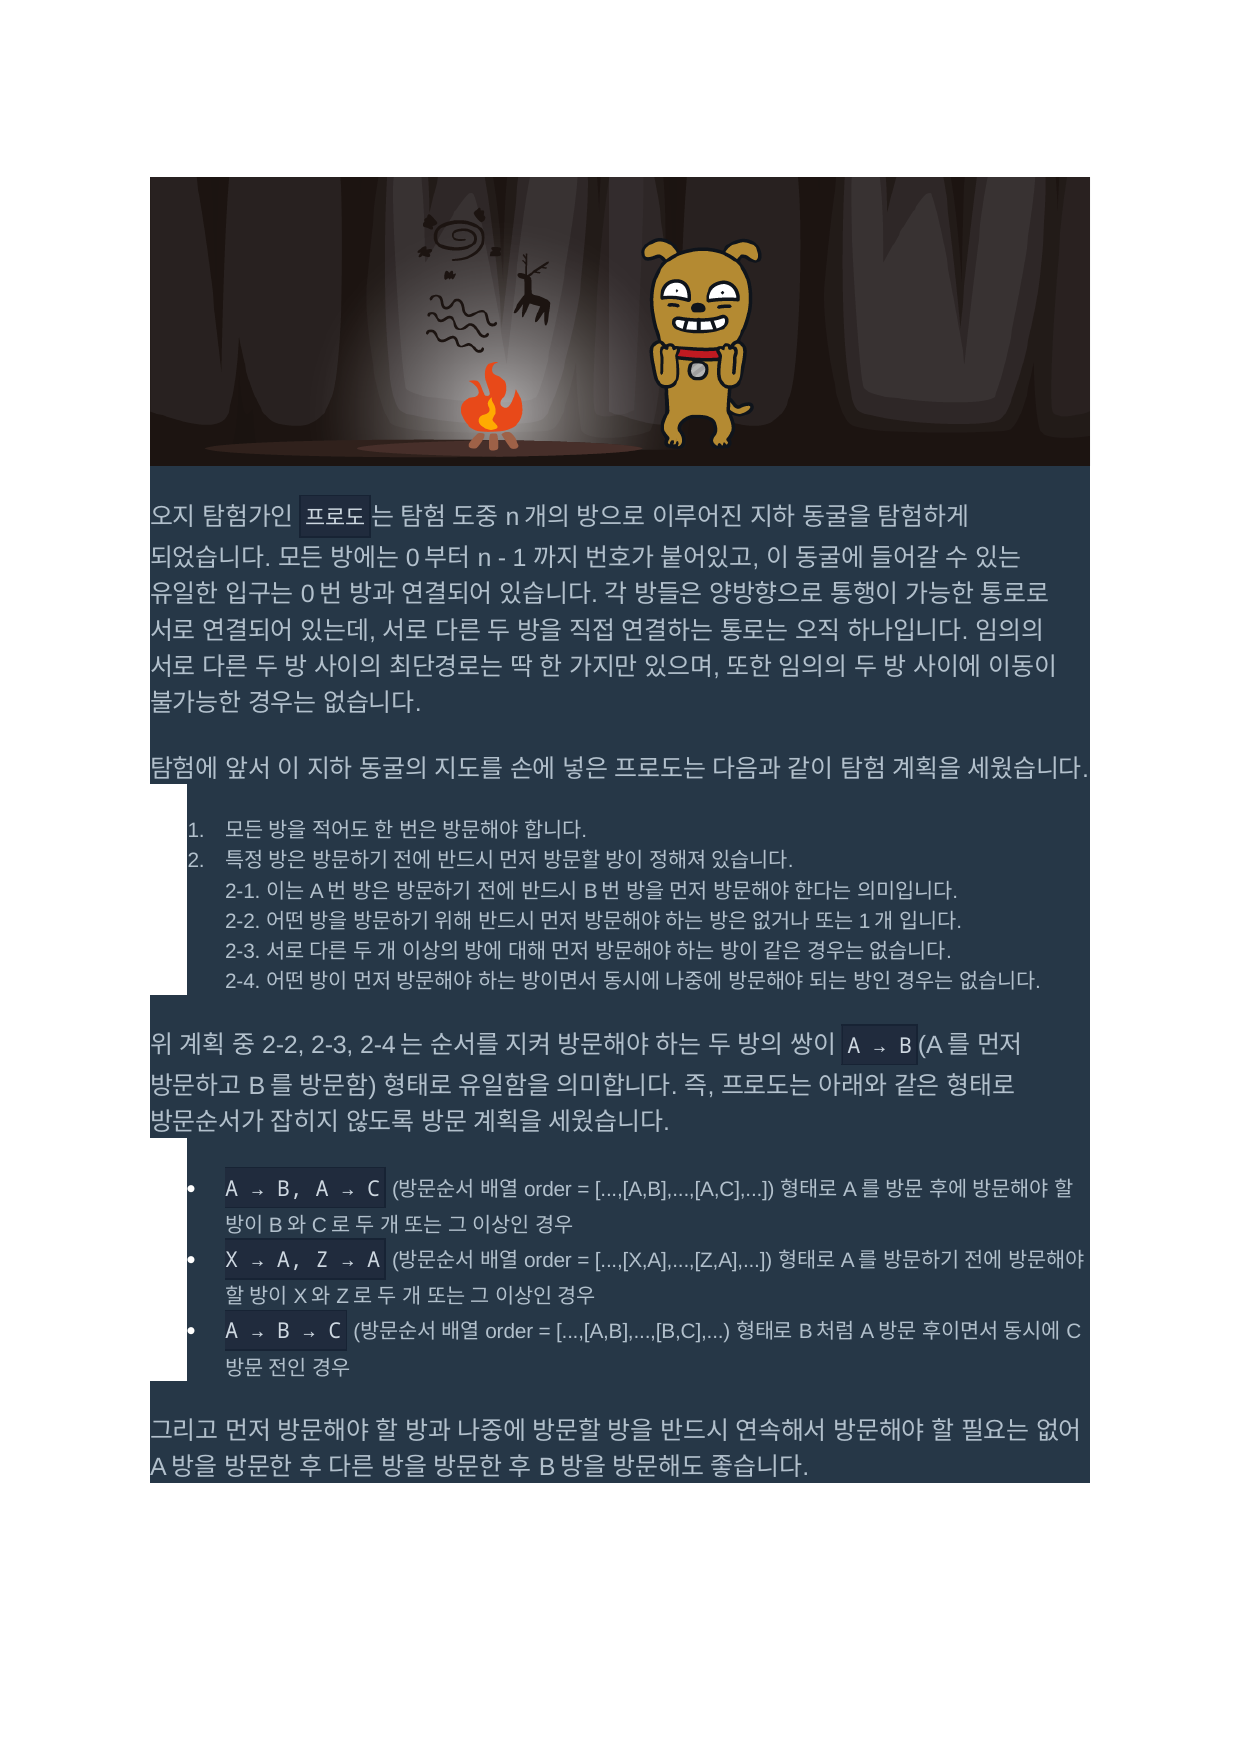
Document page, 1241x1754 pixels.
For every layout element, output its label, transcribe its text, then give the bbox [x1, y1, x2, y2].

list X → A, Z → A (방문순서 배열 order = [...,[X,A],...,[Z,A],...]) 형태로 A를 방문하기 전에 방문해야 할 방이 X와 Z로 두 개 또는 그 이상­인 경우 [187, 1238, 1090, 1310]
picture [150, 177, 1091, 466]
list 특정 방은 방문하기 전에 반드시 먼저 방문할 방이 정해져 있습니다. 2-1. 이는 A번 방은 방문하기 전에 반드시 B번 방을 먼저 방문해야 한다는 의미입니다. 2-2. 어떤 방을 방문하기 위해 반드시 먼저 방문해야 하는 방은 없거나 또는 1개 입니다. 2-3. 서로 다른 두 개 이상의 방에 대해 먼저 방문해야 하는 방이 같은 경우는 없습니다. 2-4. 어떤 방이 먼저 방문해야 하는 방이면서 동시에 나중에 방문해야 되는 방인 경우는 없습니다. [187, 844, 1090, 995]
text 탐험에 앞서 이 지하 동굴의 지도를 손에 넣은 프로도는 다음과 같이 탐험 계획을 세웠습니다. [150, 748, 1090, 784]
text 오지 탐험가인 프로도는 탐험 도중 n개의 방으로 이루어진 지하 동굴을 탐험하게 되었습니다. 모든 방에는 0부터 n - 1 까지 번호가 붙어있고, 이 동굴에 들어갈 수 있는 유일한 입구는 0번 방과 연결되어 있습니다. 각 방들은 양방향으로 통행이 가능한 통로로 서로 연결되어 있는데, 서로 다른 두 방을 직접 연결하는 통로는 오직 하나입니다. 임의의 서로 다른 두 방 사이의 최단경로는 딱 한 가지만 있으며, 또한 임의의 두 방 사이에 이동이 불가능한 경우는 없습니다. [150, 494, 1090, 719]
text 위 계획 중 2-2, 2-3, 2-4는 순서를 지켜 방문해야 하는 두 방의 쌍이 A → B(A를 먼저 방문하고 B를 방문함) 형태로 유일함을 의미합니다. 즉, 프로도는 아래와 같은 형태로 방문순서가 잡히지 않도록 방문 계획을 세웠습니다. [150, 1024, 1090, 1138]
text 그리고 먼저 방문해야 할 방과 나중에 방문할 방을 반드시 연속해서 방문해야 할 필요는 없어 A방을 방문한 후 다른 방을 방문한 후 B방을 방문해도 좋습니다. [150, 1410, 1090, 1483]
list A → B → C (방문순서 배열 order = [...,[A,B],...,[B,C],...) 형태로 B처럼 A 방문 후이면서 동시에 C 방문 전인 경우 [187, 1310, 1090, 1381]
list A → B, A → C (방문순서 배열 order = [...,[A,B],...,[A,C],...]) 형태로 A를 방문 후에 방문해야 할 방이 B와 C로 두 개 또는 그 이상인 경우 [187, 1167, 1090, 1238]
list 모든 방을 적어도 한 번은 방문해야 합니다. [187, 813, 1090, 844]
